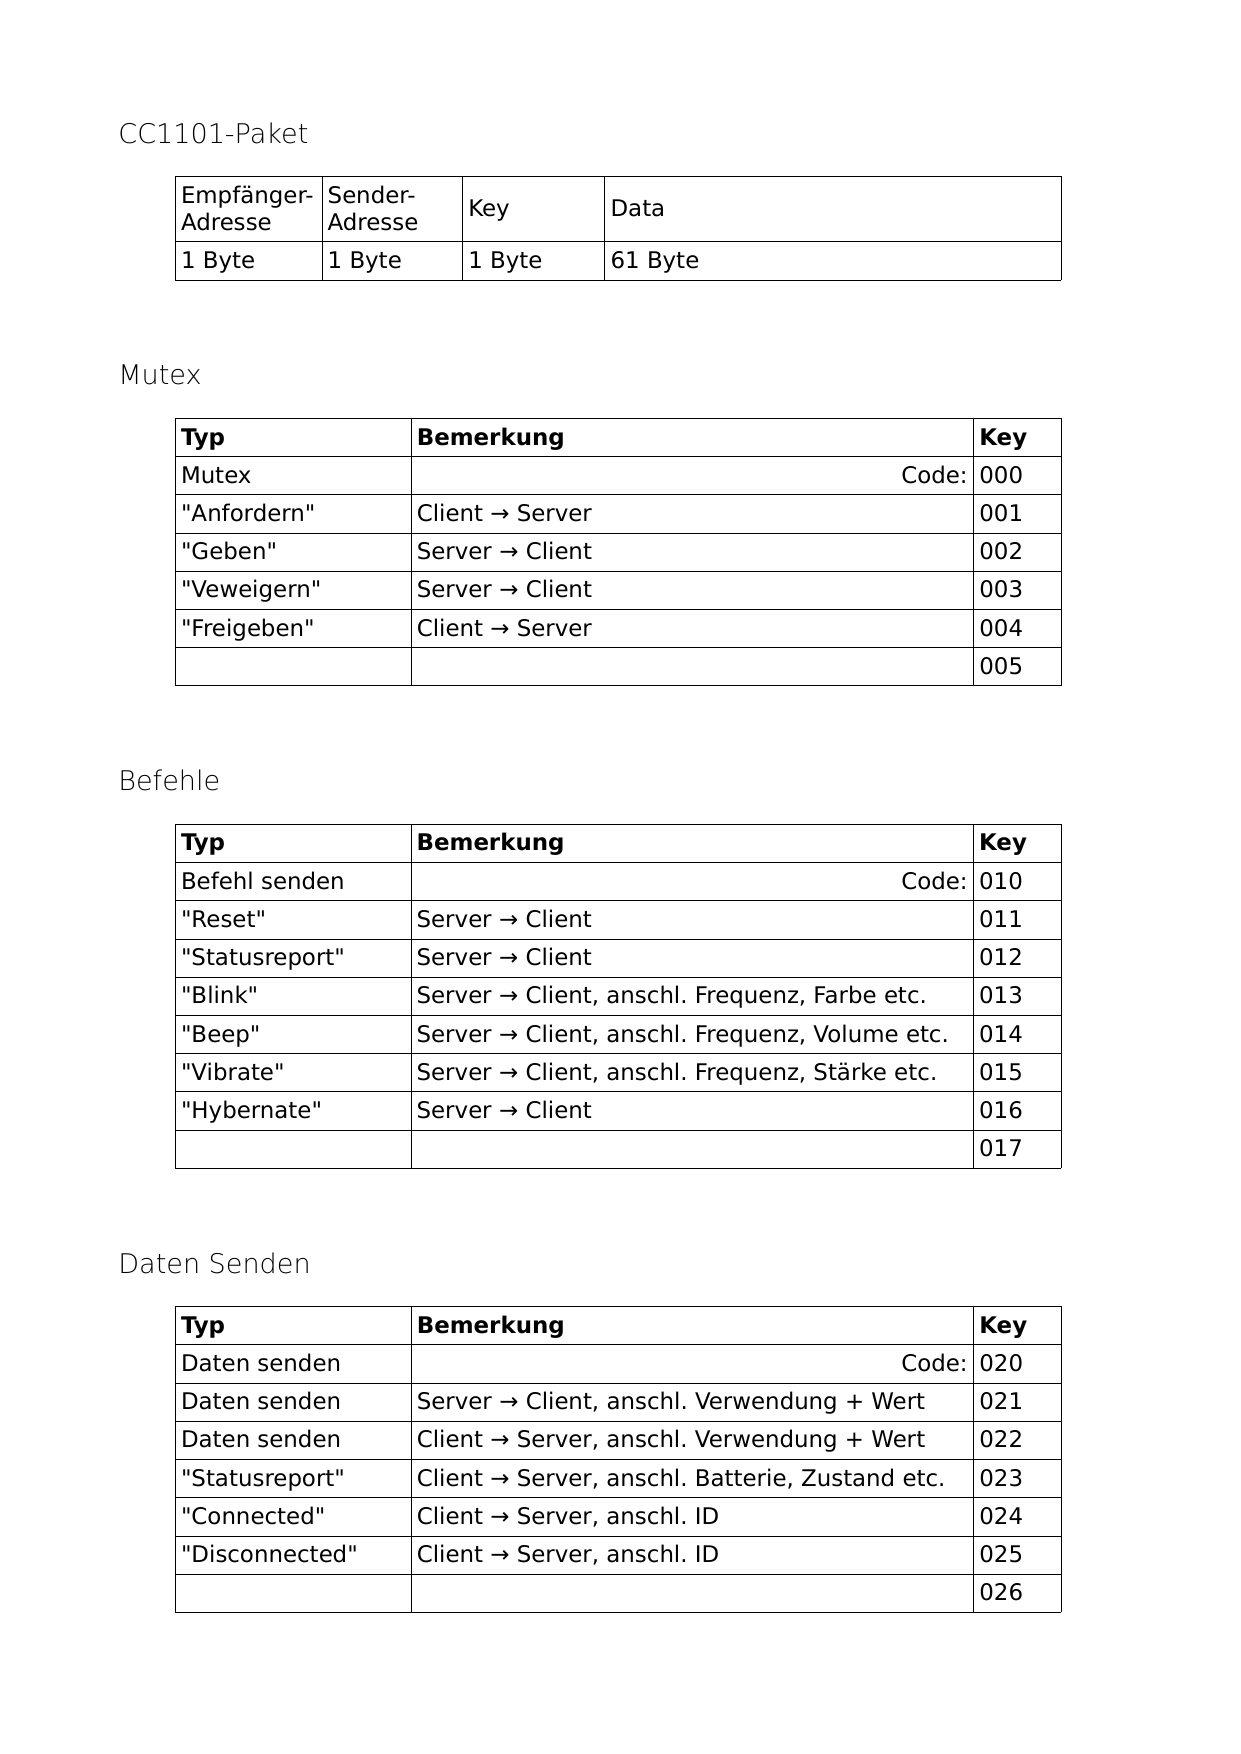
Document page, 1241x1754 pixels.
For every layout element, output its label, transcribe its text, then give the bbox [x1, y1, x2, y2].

table_cell 014 [974, 1016, 1061, 1053]
table_cell "Disconnected" [176, 1537, 411, 1574]
table_cell Daten senden [176, 1422, 411, 1459]
table_cell Server → Client, anschl. Verwendung + Wert [412, 1384, 973, 1421]
table_cell "Veweigern" [176, 572, 411, 609]
table_cell [176, 1131, 411, 1168]
table_cell Server → Client [412, 534, 973, 571]
table_header Empfänger- Adresse [176, 177, 322, 241]
table_cell 012 [974, 940, 1061, 977]
table_cell 005 [974, 648, 1061, 685]
table_cell 024 [974, 1498, 1061, 1536]
table_cell 001 [974, 495, 1061, 532]
table_cell "Statusreport" [176, 1460, 411, 1497]
table_cell Server → Client, anschl. Frequenz, Volume etc. [412, 1016, 973, 1053]
table_cell "Freigeben" [176, 610, 411, 647]
table_cell "Anfordern" [176, 495, 411, 532]
table_header Key [974, 825, 1061, 862]
table_cell 023 [974, 1460, 1061, 1497]
table_header Key [974, 1307, 1061, 1344]
table_cell 025 [974, 1537, 1061, 1574]
table_cell 026 [974, 1575, 1061, 1612]
table_cell [412, 1131, 973, 1168]
table_header Bemerkung [412, 1307, 973, 1344]
table_cell 021 [974, 1384, 1061, 1421]
table_cell Daten senden [176, 1345, 411, 1383]
table_cell 004 [974, 610, 1061, 647]
table_cell "Geben" [176, 534, 411, 571]
text Mutex [118, 359, 1122, 391]
table_header Sender- Adresse [323, 177, 462, 241]
table_cell 1 Byte [463, 242, 604, 279]
table_cell 1 Byte [323, 242, 462, 279]
table_header Typ [176, 825, 411, 862]
table_cell Server → Client, anschl. Frequenz, Stärke etc. [412, 1054, 973, 1091]
table_cell [412, 1575, 973, 1612]
table_cell Code: [412, 863, 973, 900]
table_cell Code: [412, 1345, 973, 1383]
table_cell 010 [974, 863, 1061, 900]
text CC1101-Paket [118, 118, 1122, 150]
table_cell Server → Client, anschl. Frequenz, Farbe etc. [412, 978, 973, 1015]
table_header Typ [176, 419, 411, 456]
table_cell 022 [974, 1422, 1061, 1459]
table_cell 016 [974, 1092, 1061, 1129]
table_header Key [974, 419, 1061, 456]
table_cell 020 [974, 1345, 1061, 1383]
table_cell 002 [974, 534, 1061, 571]
table_cell Client → Server, anschl. Verwendung + Wert [412, 1422, 973, 1459]
text Befehle [118, 766, 1122, 797]
table_cell "Reset" [176, 901, 411, 938]
table_cell Befehl senden [176, 863, 411, 900]
table_cell Client → Server, anschl. Batterie, Zustand etc. [412, 1460, 973, 1497]
table_cell "Beep" [176, 1016, 411, 1053]
table_cell Mutex [176, 457, 411, 494]
table_cell 000 [974, 457, 1061, 494]
table_cell "Statusreport" [176, 940, 411, 977]
table_cell Server → Client [412, 940, 973, 977]
table_cell 011 [974, 901, 1061, 938]
table_cell Server → Client [412, 1092, 973, 1129]
table_header Key [463, 177, 604, 241]
table_cell 017 [974, 1131, 1061, 1168]
table_cell Client → Server, anschl. ID [412, 1537, 973, 1574]
text Daten Senden [118, 1248, 1122, 1279]
table_cell Client → Server, anschl. ID [412, 1498, 973, 1536]
table_cell Code: [412, 457, 973, 494]
table_cell "Blink" [176, 978, 411, 1015]
table_header Typ [176, 1307, 411, 1344]
table_cell Daten senden [176, 1384, 411, 1421]
table_cell Server → Client [412, 901, 973, 938]
table_cell "Vibrate" [176, 1054, 411, 1091]
table_cell Client → Server [412, 495, 973, 532]
table_cell 1 Byte [176, 242, 322, 279]
table_cell "Hybernate" [176, 1092, 411, 1129]
table_cell Client → Server [412, 610, 973, 647]
table_cell [176, 648, 411, 685]
table_header Bemerkung [412, 825, 973, 862]
table_header Bemerkung [412, 419, 973, 456]
table_cell "Connected" [176, 1498, 411, 1536]
table_cell 003 [974, 572, 1061, 609]
table_cell [412, 648, 973, 685]
table_cell 015 [974, 1054, 1061, 1091]
table_cell 61 Byte [605, 242, 1061, 279]
table_header Data [605, 177, 1061, 241]
table_cell 013 [974, 978, 1061, 1015]
table_cell [176, 1575, 411, 1612]
table_cell Server → Client [412, 572, 973, 609]
